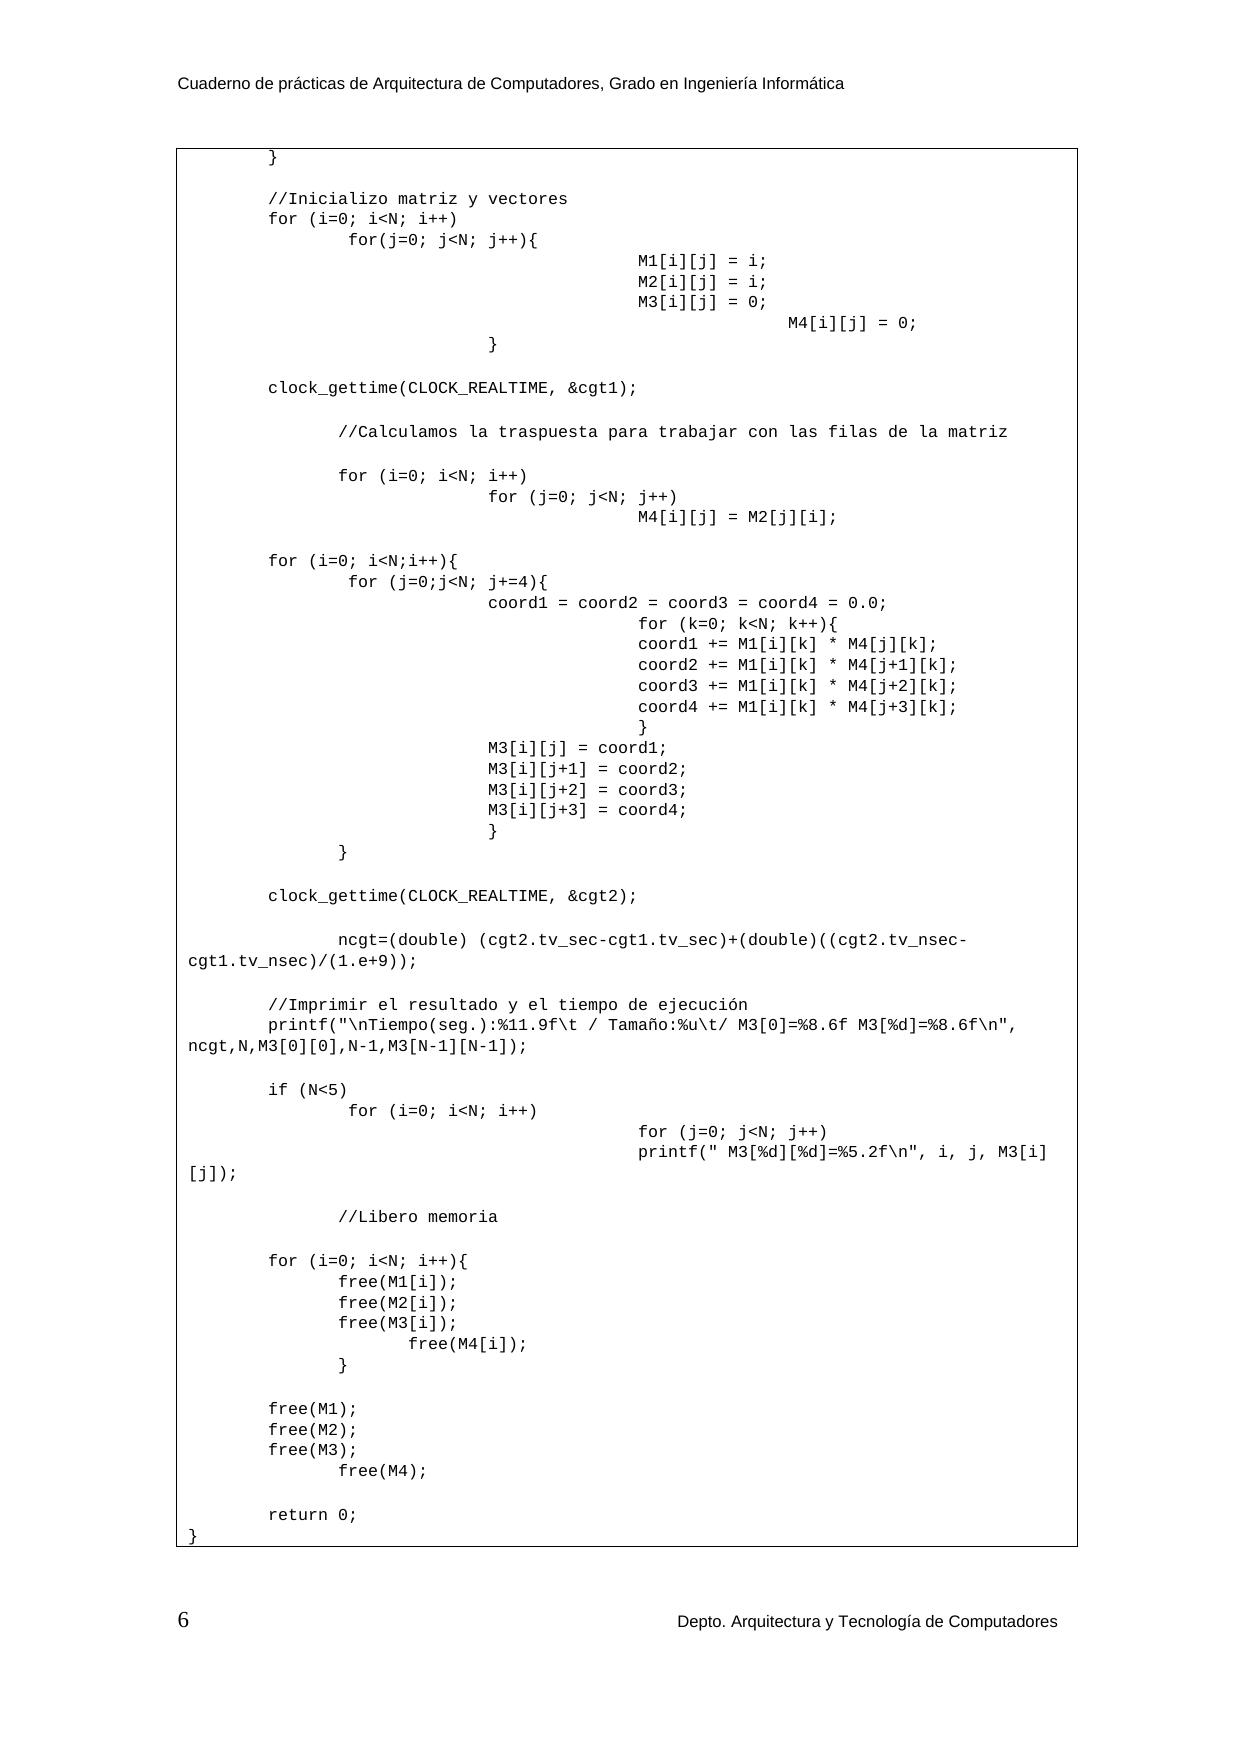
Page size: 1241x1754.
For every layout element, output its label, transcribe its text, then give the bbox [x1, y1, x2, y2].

table_header } //Inicializo matriz y vectores for (i=0; i<N; i++) for(j=0; j<N; j++){ M1[i][j] = i; M2[i][j] = i; M3[i][j] = 0; M4[i][j] = 0; } clock_gettime(CLOCK_REALTIME, &cgt1); //Calculamos la traspuesta para trabajar con las filas de la matriz for (i=0; i<N; i++) for (j=0; j<N; j++) M4[i][j] = M2[j][i]; for (i=0; i<N;i++){ for (j=0;j<N; j+=4){ coord1 = coord2 = coord3 = coord4 = 0.0; for (k=0; k<N; k++){ coord1 += M1[i][k] * M4[j][k]; coord2 += M1[i][k] * M4[j+1][k]; coord3 += M1[i][k] * M4[j+2][k]; coord4 += M1[i][k] * M4[j+3][k]; } M3[i][j] = coord1; M3[i][j+1] = coord2; M3[i][j+2] = coord3; M3[i][j+3] = coord4; } } clock_gettime(CLOCK_REALTIME, &cgt2); ncgt=(double) (cgt2.tv_sec-cgt1.tv_sec)+(double)((cgt2.tv_nsec-cgt1.tv_nsec)/(1.e+9)); //Imprimir el resultado y el tiempo de ejecución printf("\nTiempo(seg.):%11.9f\t / Tamaño:%u\t/ M3[0]=%8.6f M3[%d]=%8.6f\n", ncgt,N,M3[0][0],N-1,M3[N-1][N-1]); if (N<5) for (i=0; i<N; i++) for (j=0; j<N; j++) printf(" M3[%d][%d]=%5.2f\n", i, j, M3[i][j]); //Libero memoria for (i=0; i<N; i++){ free(M1[i]); free(M2[i]); free(M3[i]); free(M4[i]); } free(M1); free(M2); free(M3); free(M4); return 0; } [177, 149, 1077, 1546]
